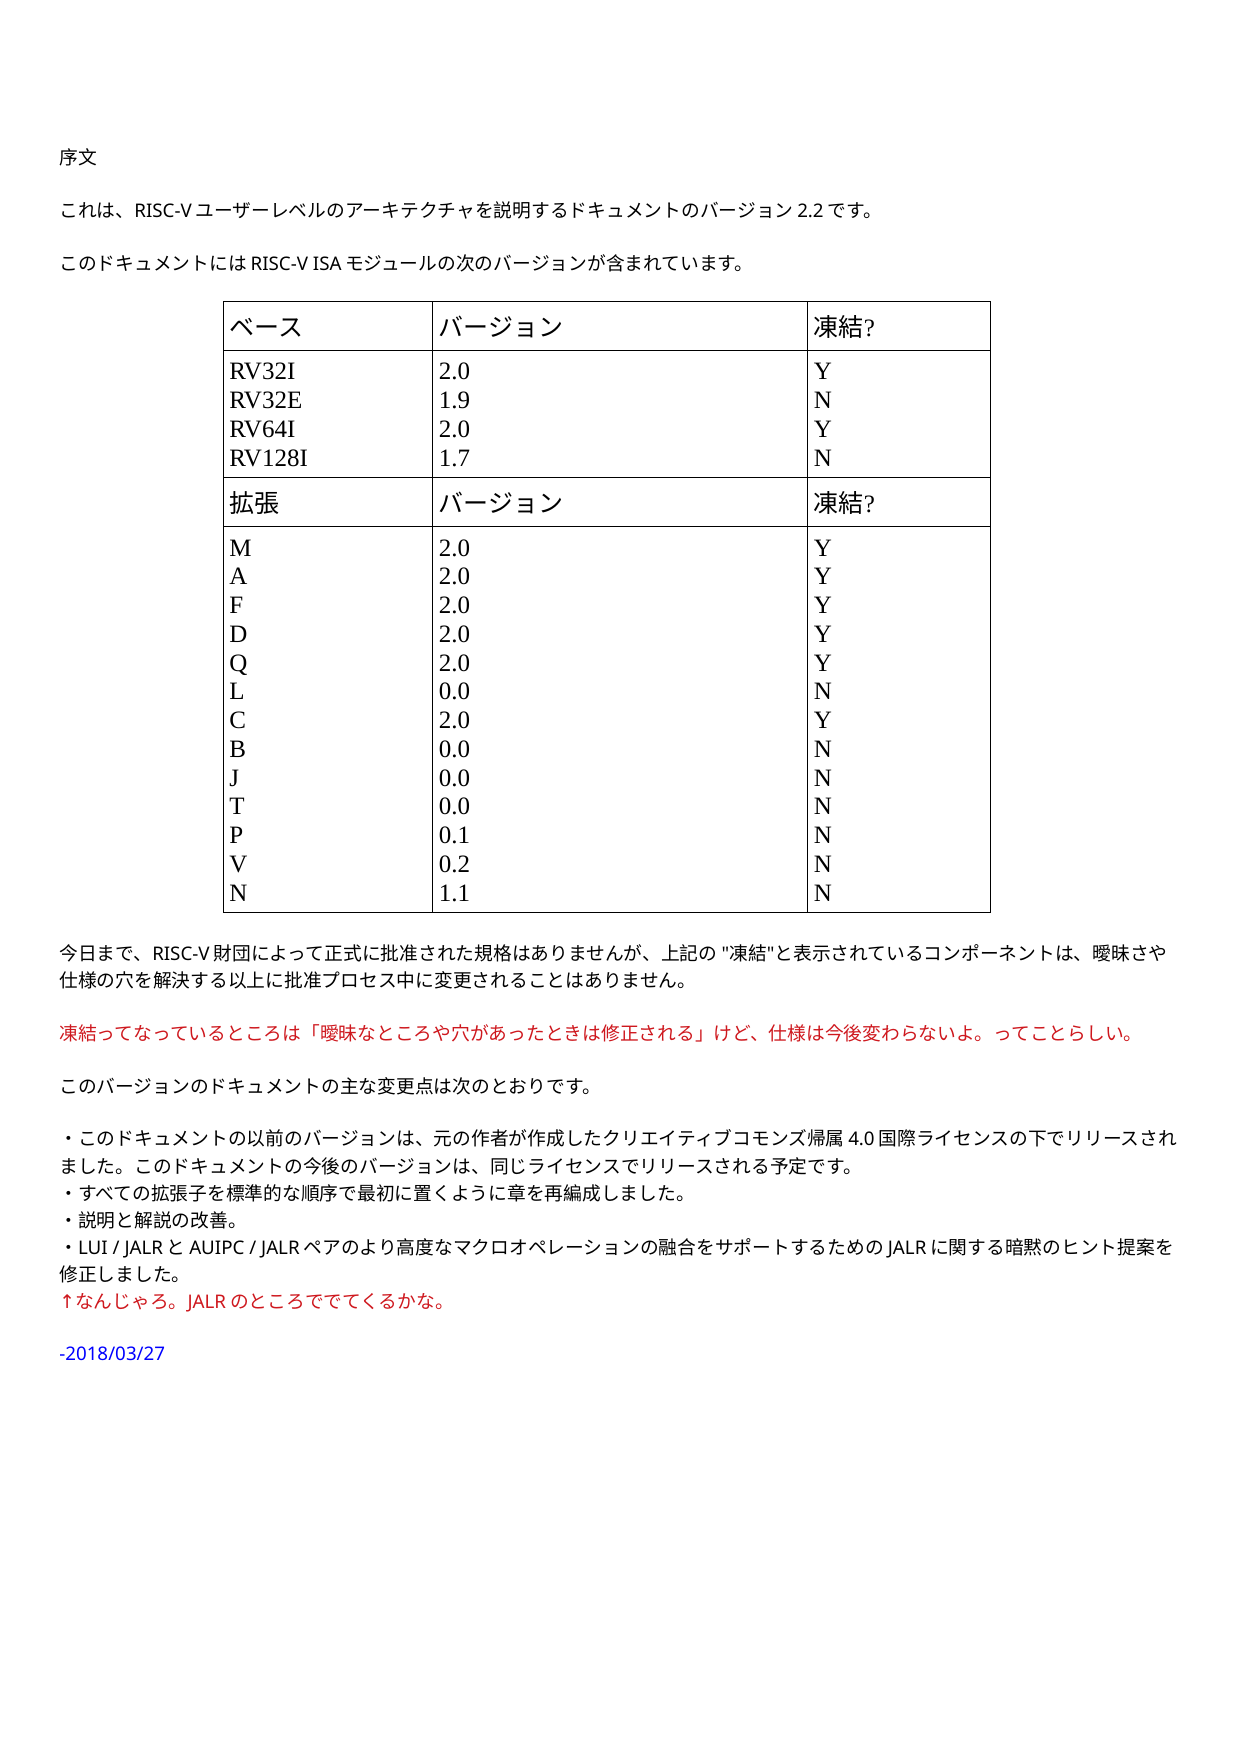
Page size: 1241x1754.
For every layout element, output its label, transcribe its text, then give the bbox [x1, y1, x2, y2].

text このバージョンのドキュメントの主な変更点は次のとおりです。 [59, 1071, 1181, 1098]
table_cell Y Y Y Y Y N Y N N N N N N [808, 527, 990, 912]
text ・すべての拡張子を標準的な順序で最初に置くように章を再編成しました。 [59, 1178, 1181, 1206]
text ・このドキュメントの以前のバージョンは、元の作者が作成したクリエイティブコモンズ帰属4.0国際ライセンスの下でリリースされました。このドキュメントの今後のバージョンは、同じライセンスでリリースされる予定です。 [59, 1124, 1181, 1178]
text -2018/03/27 [59, 1340, 1181, 1365]
text ・説明と解説の改善。 [59, 1206, 1181, 1233]
table_cell RV32I RV32E RV64I RV128I [224, 351, 432, 477]
table_cell 拡張 [224, 478, 432, 526]
table_cell M A F D Q L C B J T P V N [224, 527, 432, 912]
text ↑なんじゃろ。JALRのところででてくるかな。 [59, 1287, 1181, 1314]
table_cell Y N Y N [808, 351, 990, 477]
table_cell 凍結? [808, 478, 990, 526]
table_cell 2.0 2.0 2.0 2.0 2.0 0.0 2.0 0.0 0.0 0.0 0.1 0.2 1.1 [433, 527, 807, 912]
table_cell 2.0 1.9 2.0 1.7 [433, 351, 807, 477]
text これは、RISC-Vユーザーレベルのアーキテクチャを説明するドキュメントのバージョン2.2です。 [59, 196, 1181, 223]
text 今日まで、RISC-V財団によって正式に批准された規格はありませんが、上記の "凍結"と表示されているコンポーネントは、曖昧さや仕様の穴を解決する以上に批准プロセス中に変更されることはありません。 [59, 939, 1181, 993]
text このドキュメントにはRISC-V ISAモジュールの次のバージョンが含まれています。 [59, 248, 1181, 275]
text ・LUI / JALRとAUIPC / JALRペアのより高度なマクロオペレーションの融合をサポートするためのJALRに関する暗黙のヒント提案を修正しました。 [59, 1233, 1181, 1287]
table_header ベース [224, 302, 432, 350]
table_cell バージョン [433, 478, 807, 526]
text 凍結ってなっているところは「曖昧なところや穴があったときは修正される」けど、仕様は今後変わらないよ。ってことらしい。 [59, 1019, 1181, 1046]
table_header バージョン [433, 302, 807, 350]
table_header 凍結? [808, 302, 990, 350]
text 序文 [59, 143, 1181, 170]
